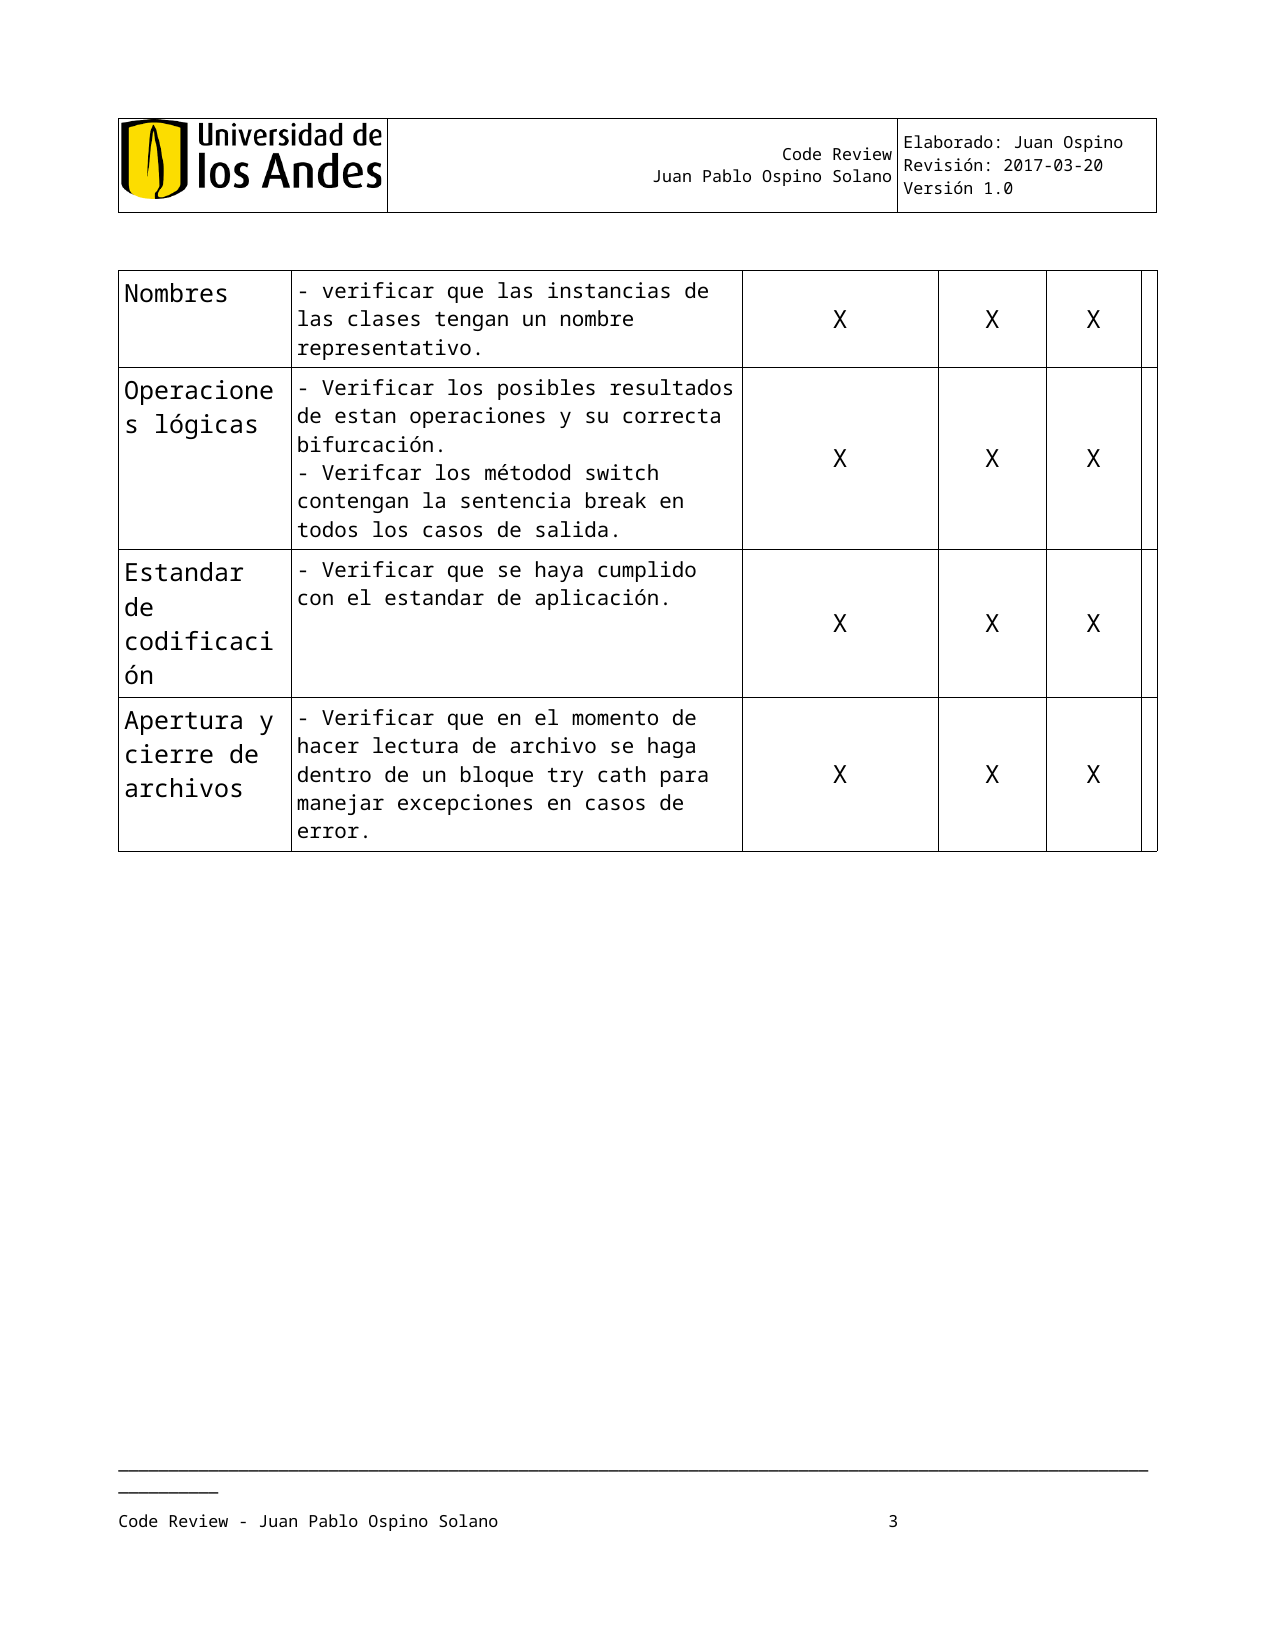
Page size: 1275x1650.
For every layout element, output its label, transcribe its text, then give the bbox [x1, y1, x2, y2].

table_cell [1142, 271, 1157, 367]
table_cell [1142, 368, 1157, 549]
table_cell - Verificar que en el momento de hacer lectura de archivo se haga dentro de un bloque try cath para manejar excepciones en casos de error. [292, 698, 742, 851]
table_cell X [1047, 368, 1141, 549]
table_cell X [1047, 550, 1141, 697]
table_cell Estandar de codificación [119, 550, 291, 697]
table_cell Apertura y cierre de archivos [119, 698, 291, 851]
table_cell - Verificar los posibles resultados de estan operaciones y su correcta bifurcación. - Verifcar los métodod switch contengan la sentencia break en todos los casos de salida. [292, 368, 742, 549]
table_cell Operaciones lógicas [119, 368, 291, 549]
table_cell X [939, 368, 1046, 549]
table_cell [1142, 550, 1157, 697]
table_cell - Verificar que se haya cumplido con el estandar de aplicación. [292, 550, 742, 697]
picture [121, 119, 382, 199]
table_cell X [1047, 698, 1141, 851]
table_cell X [743, 550, 938, 697]
table_cell X [743, 271, 938, 367]
table_cell X [743, 698, 938, 851]
table_cell X [1047, 271, 1141, 367]
table_cell - verificar que las instancias de las clases tengan un nombre representativo. [292, 271, 742, 367]
table_cell X [939, 271, 1046, 367]
table_cell X [939, 550, 1046, 697]
table_cell X [939, 698, 1046, 851]
table_cell [1142, 698, 1157, 851]
table_cell Nombres [119, 271, 291, 367]
table_cell X [743, 368, 938, 549]
